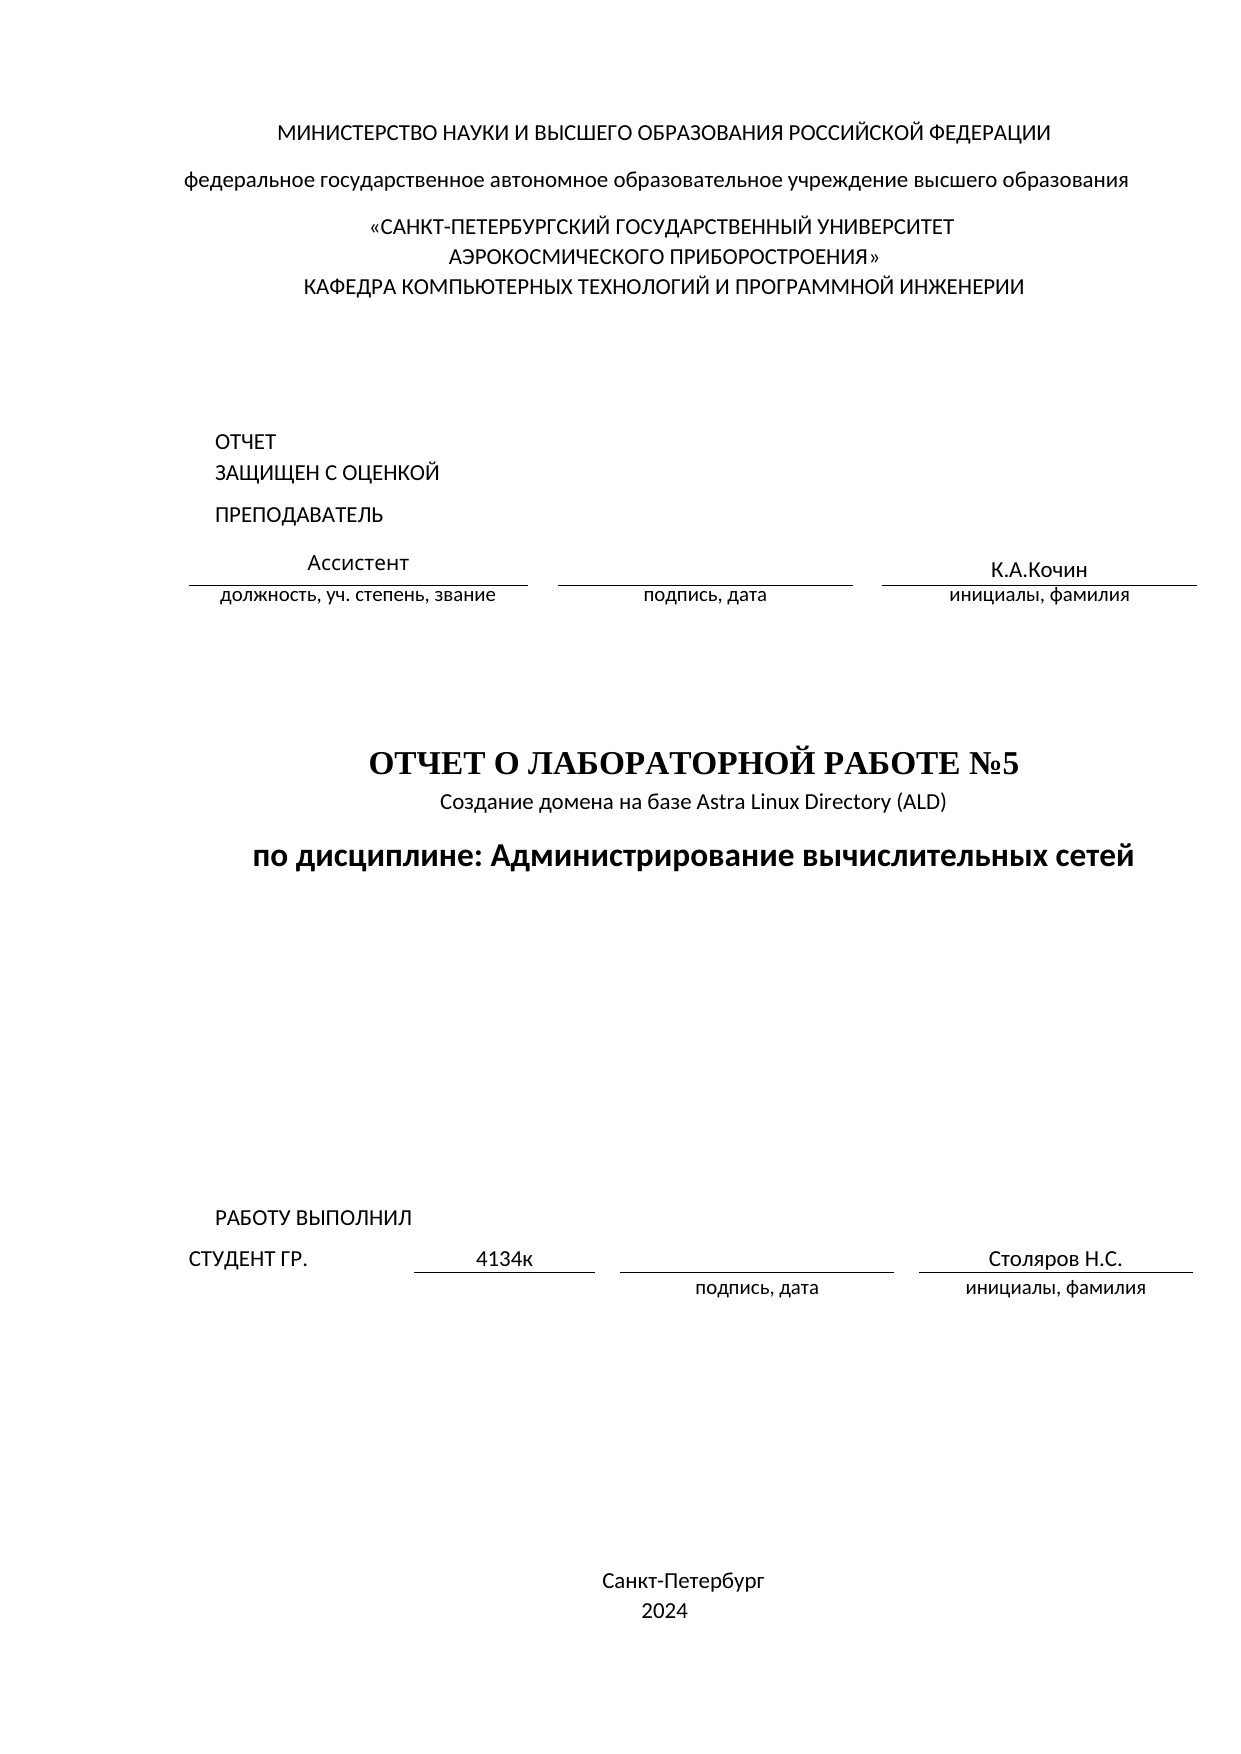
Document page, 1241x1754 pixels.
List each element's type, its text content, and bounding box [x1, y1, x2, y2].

table_cell [189, 1272, 414, 1301]
table_cell [414, 1273, 594, 1301]
table_cell инициалы, фамилия [882, 586, 1197, 605]
text ОТЧЕТ ЗАЩИЩЕН С ОЦЕНКОЙ [215, 427, 1152, 486]
text ПРЕПОДАВАТЕЛЬ [215, 500, 1152, 528]
table_cell подпись, дата [558, 586, 853, 605]
table_header [595, 1231, 619, 1272]
table_cell [853, 585, 882, 605]
table_header ОТЧЕТ О ЛАБОРАТОРНОЙ РАБОТЕ №5 Создание домена на базе Astra Linux Directory (ALD) [189, 643, 1199, 834]
table_cell инициалы, фамилия [919, 1273, 1193, 1301]
table_header 4134к [414, 1231, 594, 1272]
table_cell [528, 585, 558, 605]
table_header [894, 1231, 919, 1272]
table_header [528, 543, 558, 585]
table_cell по дисциплине: Администрирование вычислительных сетей [189, 834, 1199, 933]
text 2024 [177, 1596, 1152, 1624]
text МИНИСТЕРСТВО НАУКИ И ВЫСШЕГО ОБРАЗОВАНИЯ РОССИЙСКОЙ ФЕДЕРАЦИИ [177, 118, 1152, 146]
table_header К.А.Кочин [882, 543, 1197, 585]
table_header Столяров Н.С. [919, 1231, 1193, 1272]
table_cell должность, уч. степень, звание [189, 586, 528, 605]
table_header [853, 543, 882, 585]
table_header СТУДЕНТ ГР. [189, 1231, 414, 1272]
table_cell [595, 1272, 619, 1301]
table_header [620, 1231, 894, 1272]
table_cell [894, 1272, 919, 1301]
table_cell подпись, дата [620, 1273, 894, 1301]
table_cell [189, 933, 1199, 1000]
table_header [558, 543, 853, 585]
table_header Ассистент [189, 543, 528, 585]
text РАБОТУ ВЫПОЛНИЛ [215, 1203, 1152, 1231]
table_cell [189, 1000, 1199, 1028]
text Санкт-Петербург [215, 1566, 1152, 1594]
text «САНКТ-ПЕТЕРБУРГСКИЙ ГОСУДАРСТВЕННЫЙ УНИВЕРСИТЕТ АЭРОКОСМИЧЕСКОГО ПРИБОРОСТРОЕНИЯ» КАФЕДРА КОМПЬЮТЕРНЫХ ТЕХНОЛОГИЙ И ПРОГРАММНОЙ ИНЖЕНЕРИИ [177, 212, 1152, 300]
text федеральное государственное автономное образовательное учреждение высшего образования [162, 165, 1152, 193]
